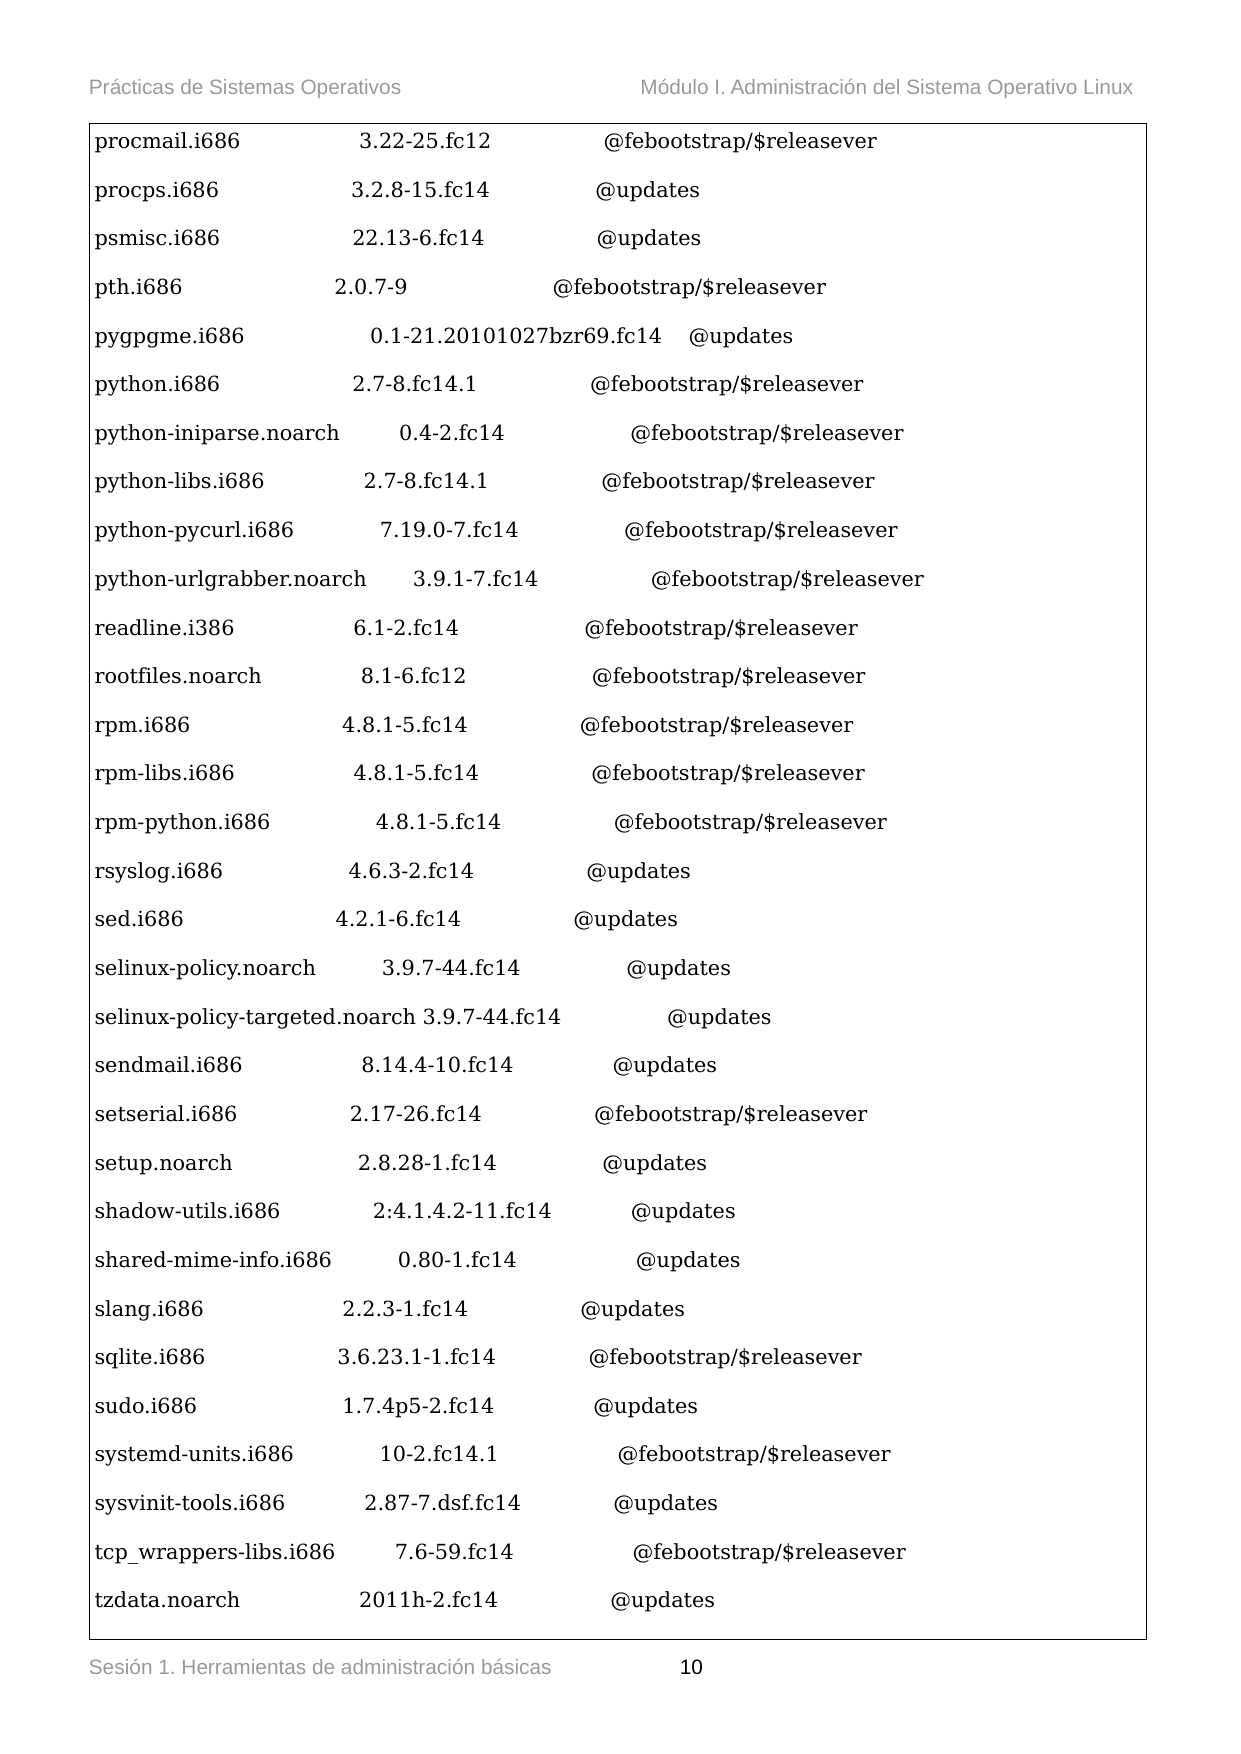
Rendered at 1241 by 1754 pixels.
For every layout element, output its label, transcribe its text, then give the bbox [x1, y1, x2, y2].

table_header procmail.i686 3.22-25.fc12 @febootstrap/$releasever procps.i686 3.2.8-15.fc14 @updates psmisc.i686 22.13-6.fc14 @updates pth.i686 2.0.7-9 @febootstrap/$releasever pygpgme.i686 0.1-21.20101027bzr69.fc14 @updates python.i686 2.7-8.fc14.1 @febootstrap/$releasever python-iniparse.noarch 0.4-2.fc14 @febootstrap/$releasever python-libs.i686 2.7-8.fc14.1 @febootstrap/$releasever python-pycurl.i686 7.19.0-7.fc14 @febootstrap/$releasever python-urlgrabber.noarch 3.9.1-7.fc14 @febootstrap/$releasever readline.i386 6.1-2.fc14 @febootstrap/$releasever rootfiles.noarch 8.1-6.fc12 @febootstrap/$releasever rpm.i686 4.8.1-5.fc14 @febootstrap/$releasever rpm-libs.i686 4.8.1-5.fc14 @febootstrap/$releasever rpm-python.i686 4.8.1-5.fc14 @febootstrap/$releasever rsyslog.i686 4.6.3-2.fc14 @updates sed.i686 4.2.1-6.fc14 @updates selinux-policy.noarch 3.9.7-44.fc14 @updates selinux-policy-targeted.noarch 3.9.7-44.fc14 @updates sendmail.i686 8.14.4-10.fc14 @updates setserial.i686 2.17-26.fc14 @febootstrap/$releasever setup.noarch 2.8.28-1.fc14 @updates shadow-utils.i686 2:4.1.4.2-11.fc14 @updates shared-mime-info.i686 0.80-1.fc14 @updates slang.i686 2.2.3-1.fc14 @updates sqlite.i686 3.6.23.1-1.fc14 @febootstrap/$releasever sudo.i686 1.7.4p5-2.fc14 @updates systemd-units.i686 10-2.fc14.1 @febootstrap/$releasever sysvinit-tools.i686 2.87-7.dsf.fc14 @updates tcp_wrappers-libs.i686 7.6-59.fc14 @febootstrap/$releasever tzdata.noarch 2011h-2.fc14 @updates [90, 124, 1146, 1639]
